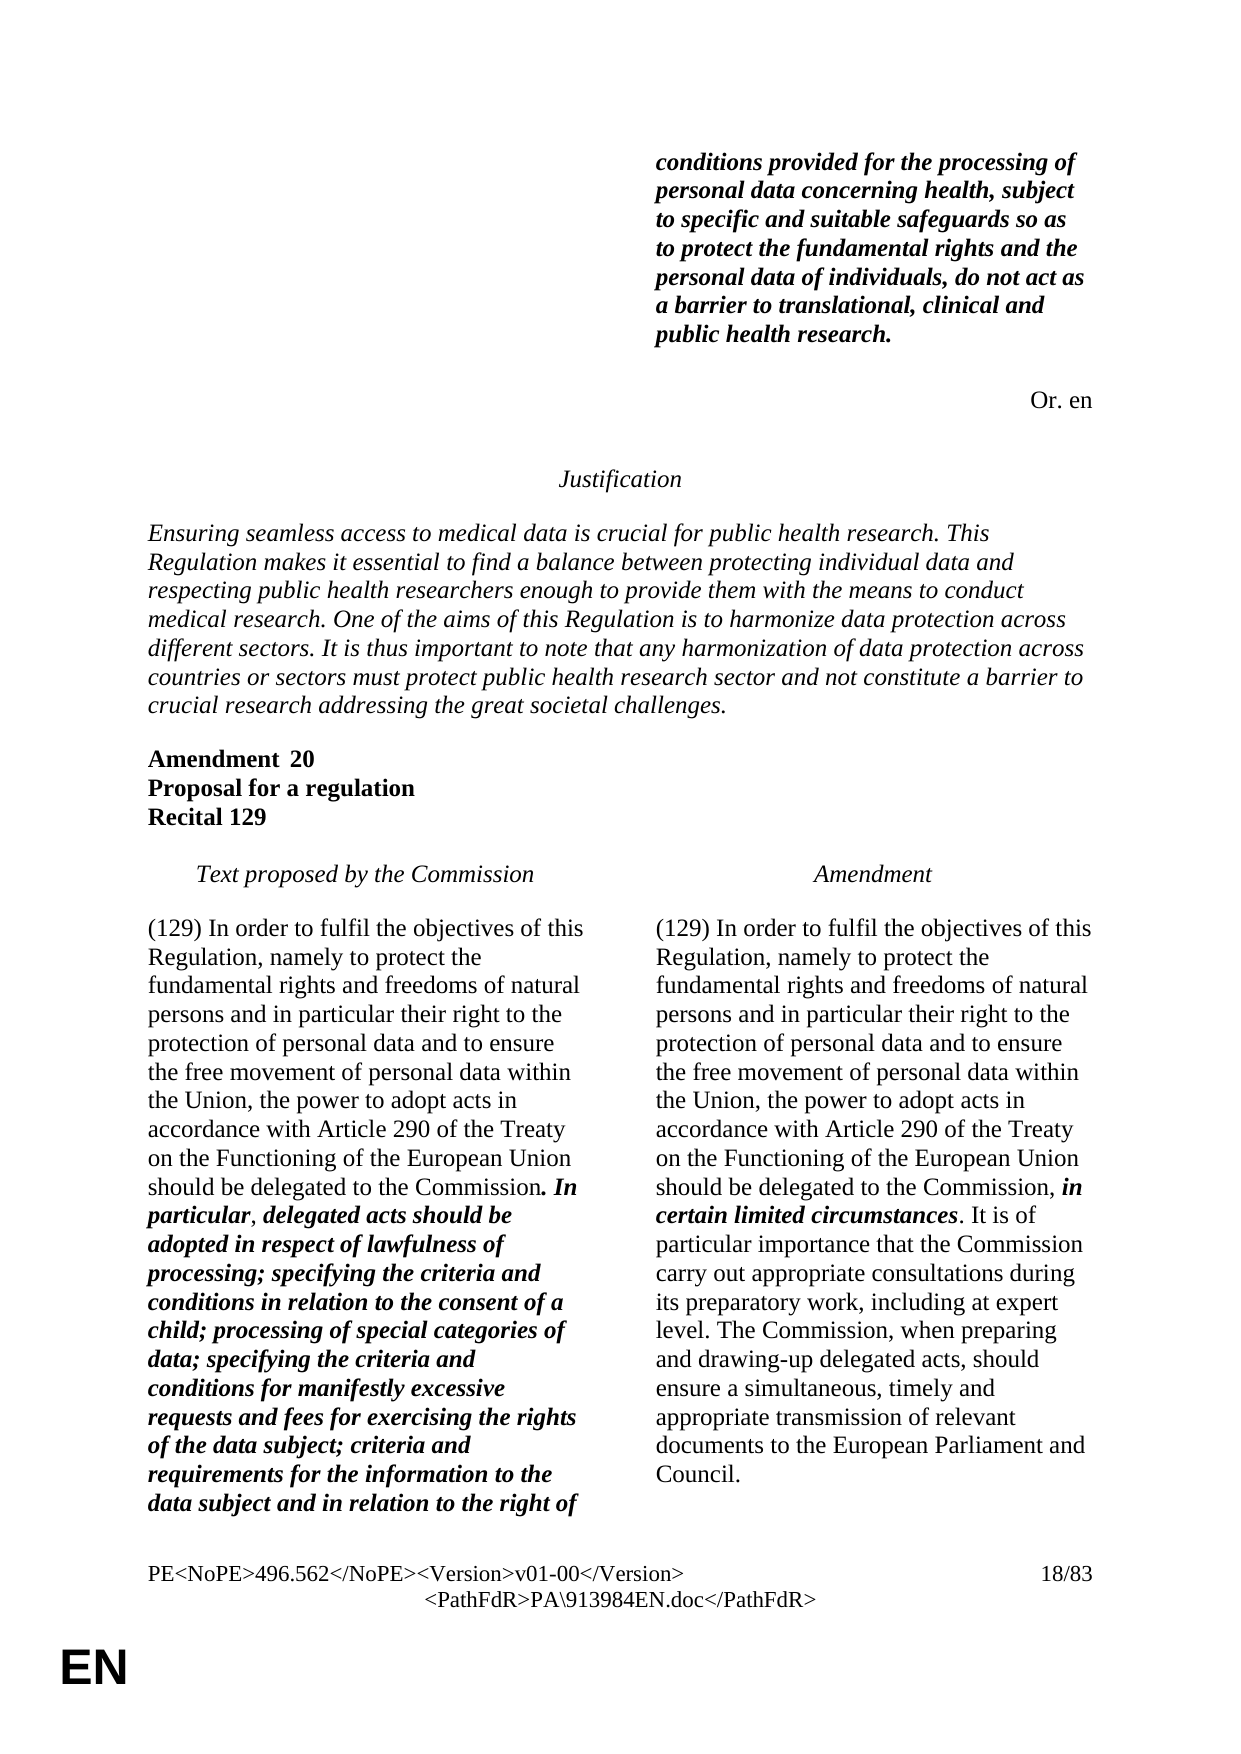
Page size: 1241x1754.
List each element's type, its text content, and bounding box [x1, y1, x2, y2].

table_cell Text proposed by the Commission [112, 859, 620, 913]
table_cell [112, 147, 620, 361]
table_cell conditions provided for the processing of personal data concerning health, subject to specific and suitable safeguards so as to protect the fundamental rights and the personal data of individuals, do not act as a barrier to translational, clinical and public health research. [620, 147, 1128, 361]
text Ensuring seamless access to medical data is crucial for public health research. This Regulation makes it essential to find a balance between protecting individual data and respecting public health researchers enough to provide them with the means to conduct medical research. One of the aims of this Regulation is to harmonize data protection across different sectors. It is thus important to note that any harmonization of data protection across countries or sectors must protect public health research sector and not constitute a barrier to crucial research addressing the great societal challenges. [148, 518, 1092, 719]
table_header [112, 831, 1128, 859]
table_cell (129) In order to fulfil the objectives of this Regulation, namely to protect the fundamental rights and freedoms of natural persons and in particular their right to the protection of personal data and to ensure the free movement of personal data within the Union, the power to adopt acts in accordance with Article 290 of the Treaty on the Functioning of the European Union should be delegated to the Commission, in certain limited circumstances. It is of particular importance that the Commission carry out appropriate consultations during its preparatory work, including at expert level. The Commission, when preparing and drawing-up delegated acts, should ensure a simultaneous, timely and appropriate transmission of relevant documents to the European Parliament and Council. [620, 913, 1128, 1517]
text <DocAmend>Proposal for a regulation</DocAmend> [148, 773, 1092, 802]
table_cell Amendment [620, 859, 1128, 913]
title <TitreJust>Justification</TitreJust> [148, 464, 1092, 493]
table_cell (129) In order to fulfil the objectives of this Regulation, namely to protect the fundamental rights and freedoms of natural persons and in particular their right to the protection of personal data and to ensure the free movement of personal data within the Union, the power to adopt acts in accordance with Article 290 of the Treaty on the Functioning of the European Union should be delegated to the Commission. In particular, delegated acts should be adopted in respect of lawfulness of processing; specifying the criteria and conditions in relation to the consent of a child; processing of special categories of data; specifying the criteria and conditions for manifestly excessive requests and fees for exercising the rights of the data subject; criteria and requirements for the information to the data subject and in relation to the right of [112, 913, 620, 1517]
text <Article>Recital 129</Article> [148, 802, 1092, 831]
text Or. <Original>{EN}en</Original> [148, 386, 1092, 414]
text <Amend>Amendment <NumAm>20</NumAm> [148, 744, 1092, 773]
